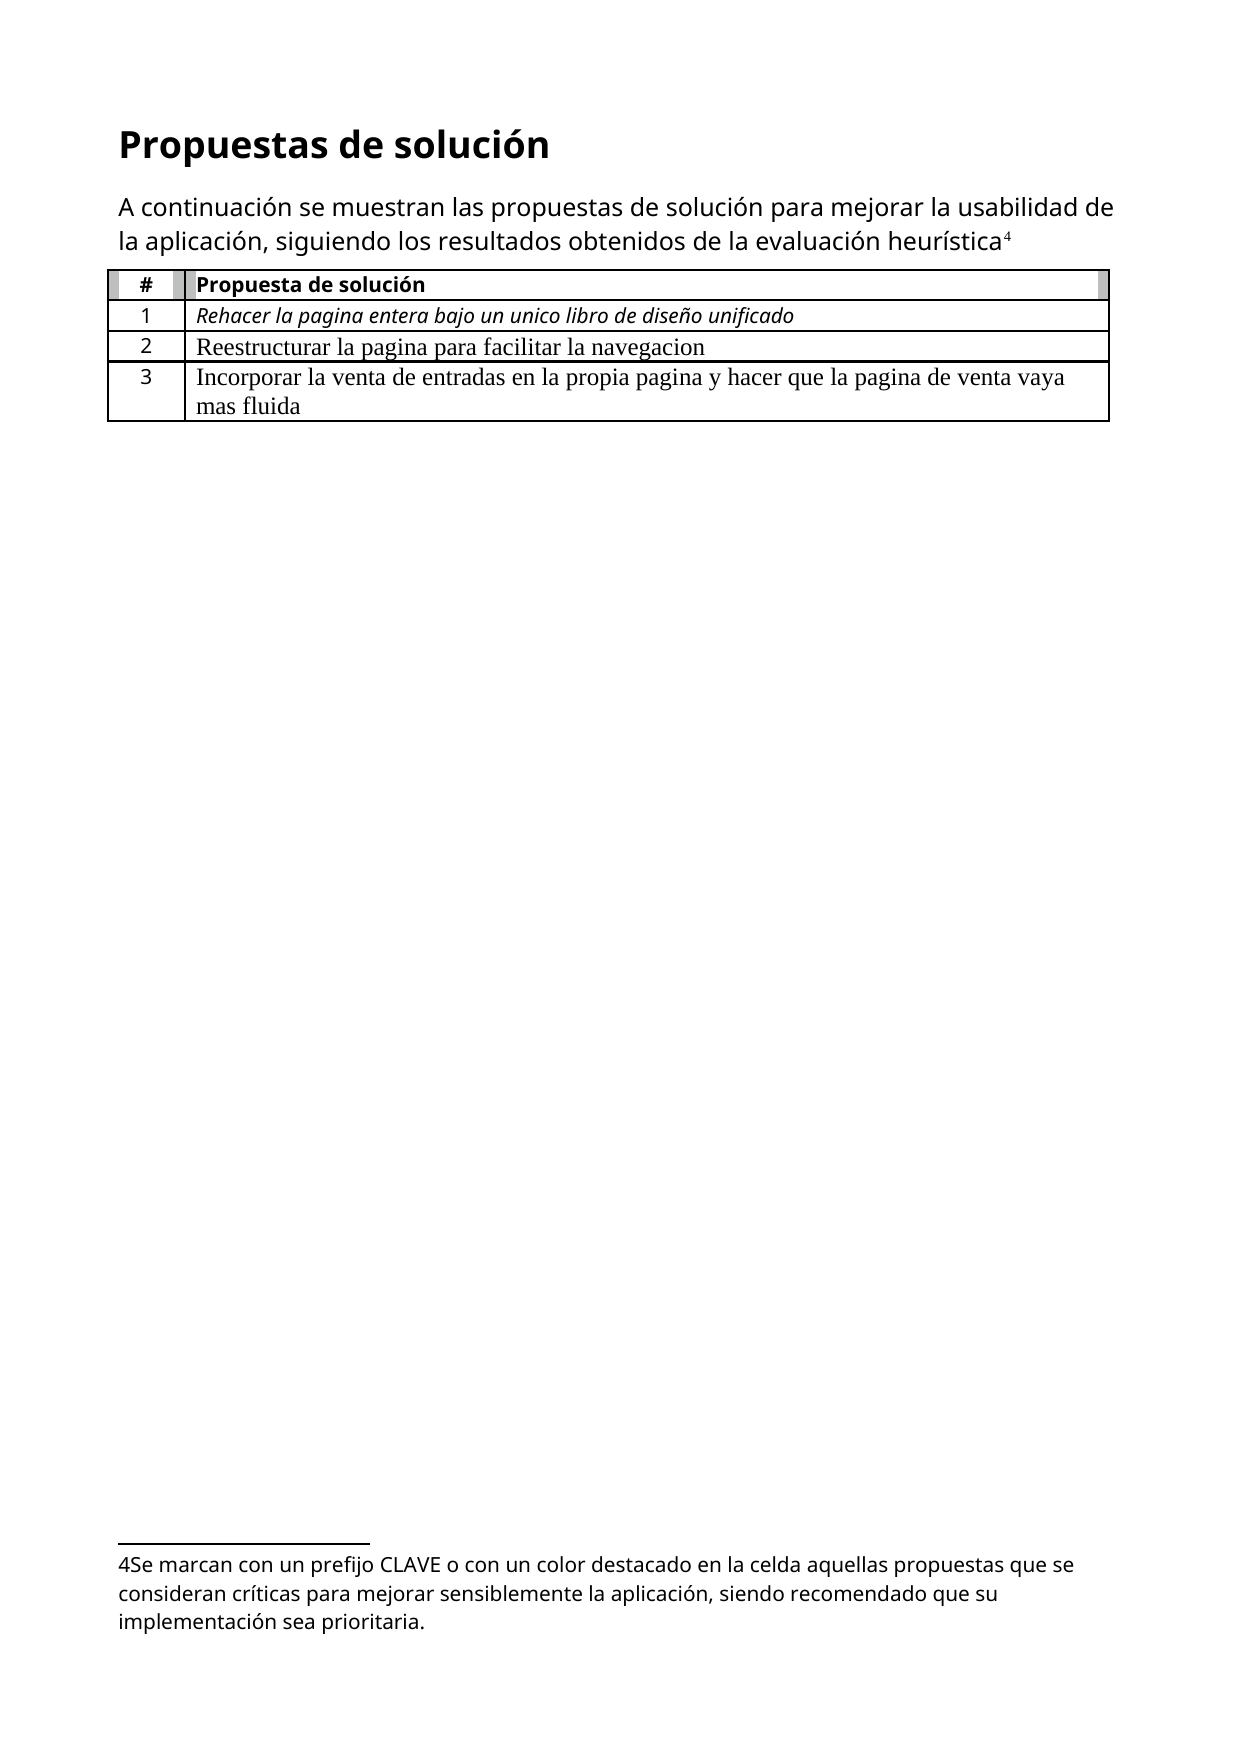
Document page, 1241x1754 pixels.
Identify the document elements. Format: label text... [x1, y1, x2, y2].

table_cell Incorporar la venta de entradas en la propia pagina y hacer que la pagina de venta vaya mas fluida [186, 363, 1108, 420]
table_header # [109, 271, 119, 299]
table_cell Reestructurar la pagina para facilitar la navegacion [186, 332, 1108, 360]
table_cell 1 [109, 301, 119, 329]
table_cell 2 [173, 332, 184, 360]
table_cell 1 [173, 301, 184, 329]
table_cell 3 [109, 363, 184, 420]
table_cell 2 [109, 332, 119, 360]
text Se marcan con un prefijo CLAVE o con un color destacado en la celda aquellas propuestas que se consideran críticas para mejorar sensiblemente la aplicación, siendo recomendado que su implementación sea prioritaria. [118, 1551, 1122, 1636]
text Propuestas de solución [118, 118, 1122, 169]
table_header # [173, 271, 184, 299]
text A continuación se muestran las propuestas de solución para mejorar la usabilidad de la aplicación, siguiendo los resultados obtenidos de la evaluación heurística [118, 190, 1122, 258]
